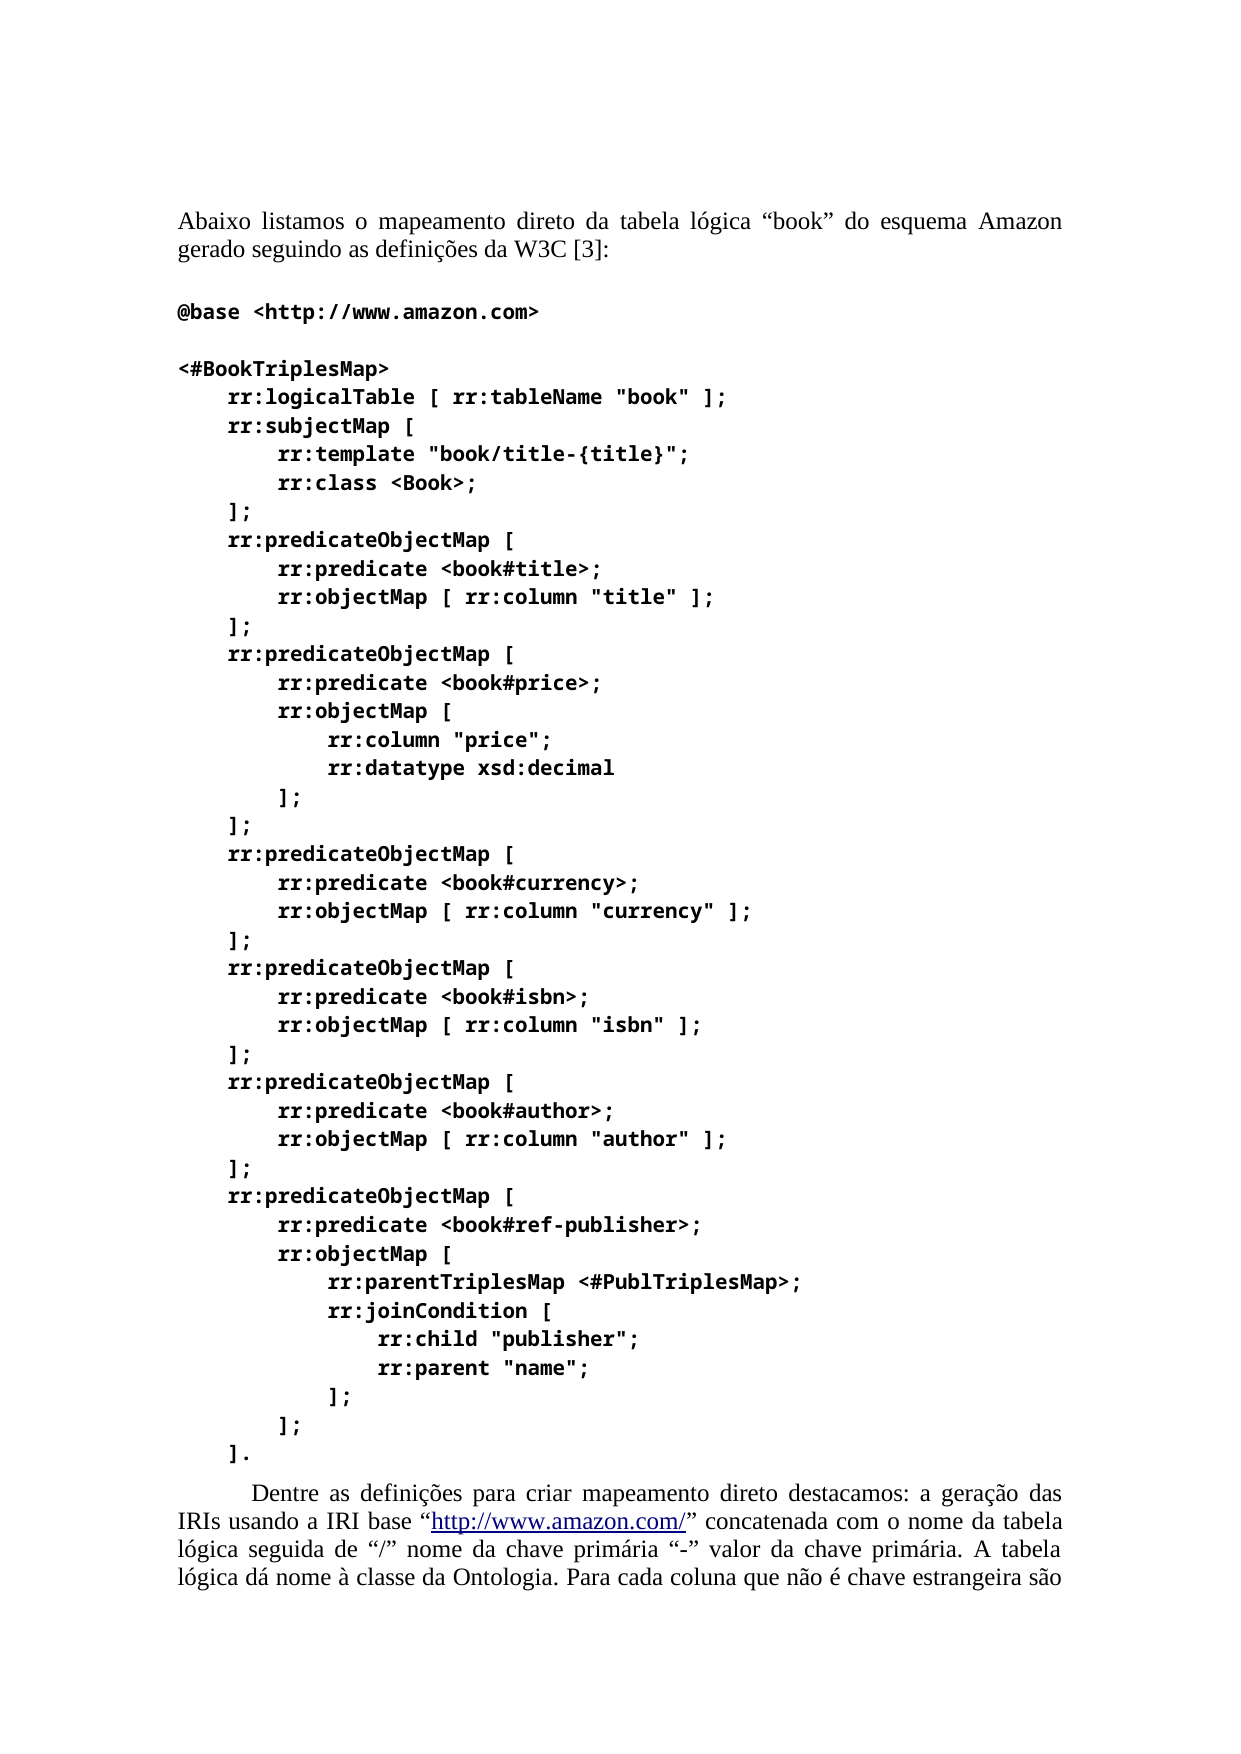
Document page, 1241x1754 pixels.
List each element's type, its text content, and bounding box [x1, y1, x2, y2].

text rr:predicateObjectMap [ [177, 1181, 1063, 1210]
text rr:column "price"; [177, 725, 1063, 753]
text rr:predicateObjectMap [ [177, 1067, 1063, 1096]
text rr:objectMap [ rr:column "author" ]; [177, 1124, 1063, 1153]
text <#BookTriplesMap> [177, 354, 1063, 382]
text rr:objectMap [ [177, 1238, 1063, 1267]
text rr:subjectMap [ [177, 411, 1063, 439]
text rr:predicateObjectMap [ [177, 839, 1063, 867]
text rr:predicate <book#ref-publisher>; [177, 1210, 1063, 1238]
text rr:predicate <book#title>; [177, 553, 1063, 582]
text rr:predicateObjectMap [ [177, 953, 1063, 982]
text ]; [177, 782, 1063, 810]
text rr:class <Book>; [177, 468, 1063, 496]
text ]; [177, 1381, 1063, 1410]
text rr:objectMap [ [177, 696, 1063, 725]
text rr:datatype xsd:decimal [177, 753, 1063, 782]
text rr:parent "name"; [177, 1353, 1063, 1381]
text rr:parentTriplesMap <#PublTriplesMap>; [177, 1267, 1063, 1296]
text ]; [177, 611, 1063, 639]
text rr:predicate <book#isbn>; [177, 982, 1063, 1010]
text rr:logicalTable [ rr:tableName "book" ]; [177, 382, 1063, 411]
text rr:predicate <book#currency>; [177, 867, 1063, 896]
text rr:objectMap [ rr:column "currency" ]; [177, 896, 1063, 924]
text ]. [177, 1438, 1063, 1467]
text rr:predicateObjectMap [ [177, 525, 1063, 553]
text rr:child "publisher"; [177, 1324, 1063, 1353]
text rr:predicate <book#author>; [177, 1096, 1063, 1124]
text rr:predicate <book#price>; [177, 668, 1063, 696]
text ]; [177, 1153, 1063, 1181]
text ]; [177, 810, 1063, 839]
text ]; [177, 924, 1063, 953]
text rr:predicateObjectMap [ [177, 639, 1063, 668]
text ]; [177, 1039, 1063, 1067]
text rr:objectMap [ rr:column "isbn" ]; [177, 1010, 1063, 1039]
text Abaixo listamos o mapeamento direto da tabela lógica “book” do esquema Amazon gerado seguindo as definições da W3C [3]: [177, 207, 1063, 263]
text rr:objectMap [ rr:column "title" ]; [177, 582, 1063, 611]
text rr:joinCondition [ [177, 1296, 1063, 1324]
text ]; [177, 1410, 1063, 1438]
text @base <http://www.amazon.com> [177, 297, 1063, 325]
text ]; [177, 496, 1063, 525]
text rr:template "book/title-{title}"; [177, 439, 1063, 468]
text Dentre as definições para criar mapeamento direto destacamos: a geração das IRIs usando a IRI base “http://www.amazon.com/” concatenada com o nome da tabela lógica seguida de “/” nome da chave primária “-” valor da chave primária. A tabela lógica dá nome à classe da Ontologia. Para cada coluna que não é chave estrangeira são [177, 1479, 1063, 1591]
